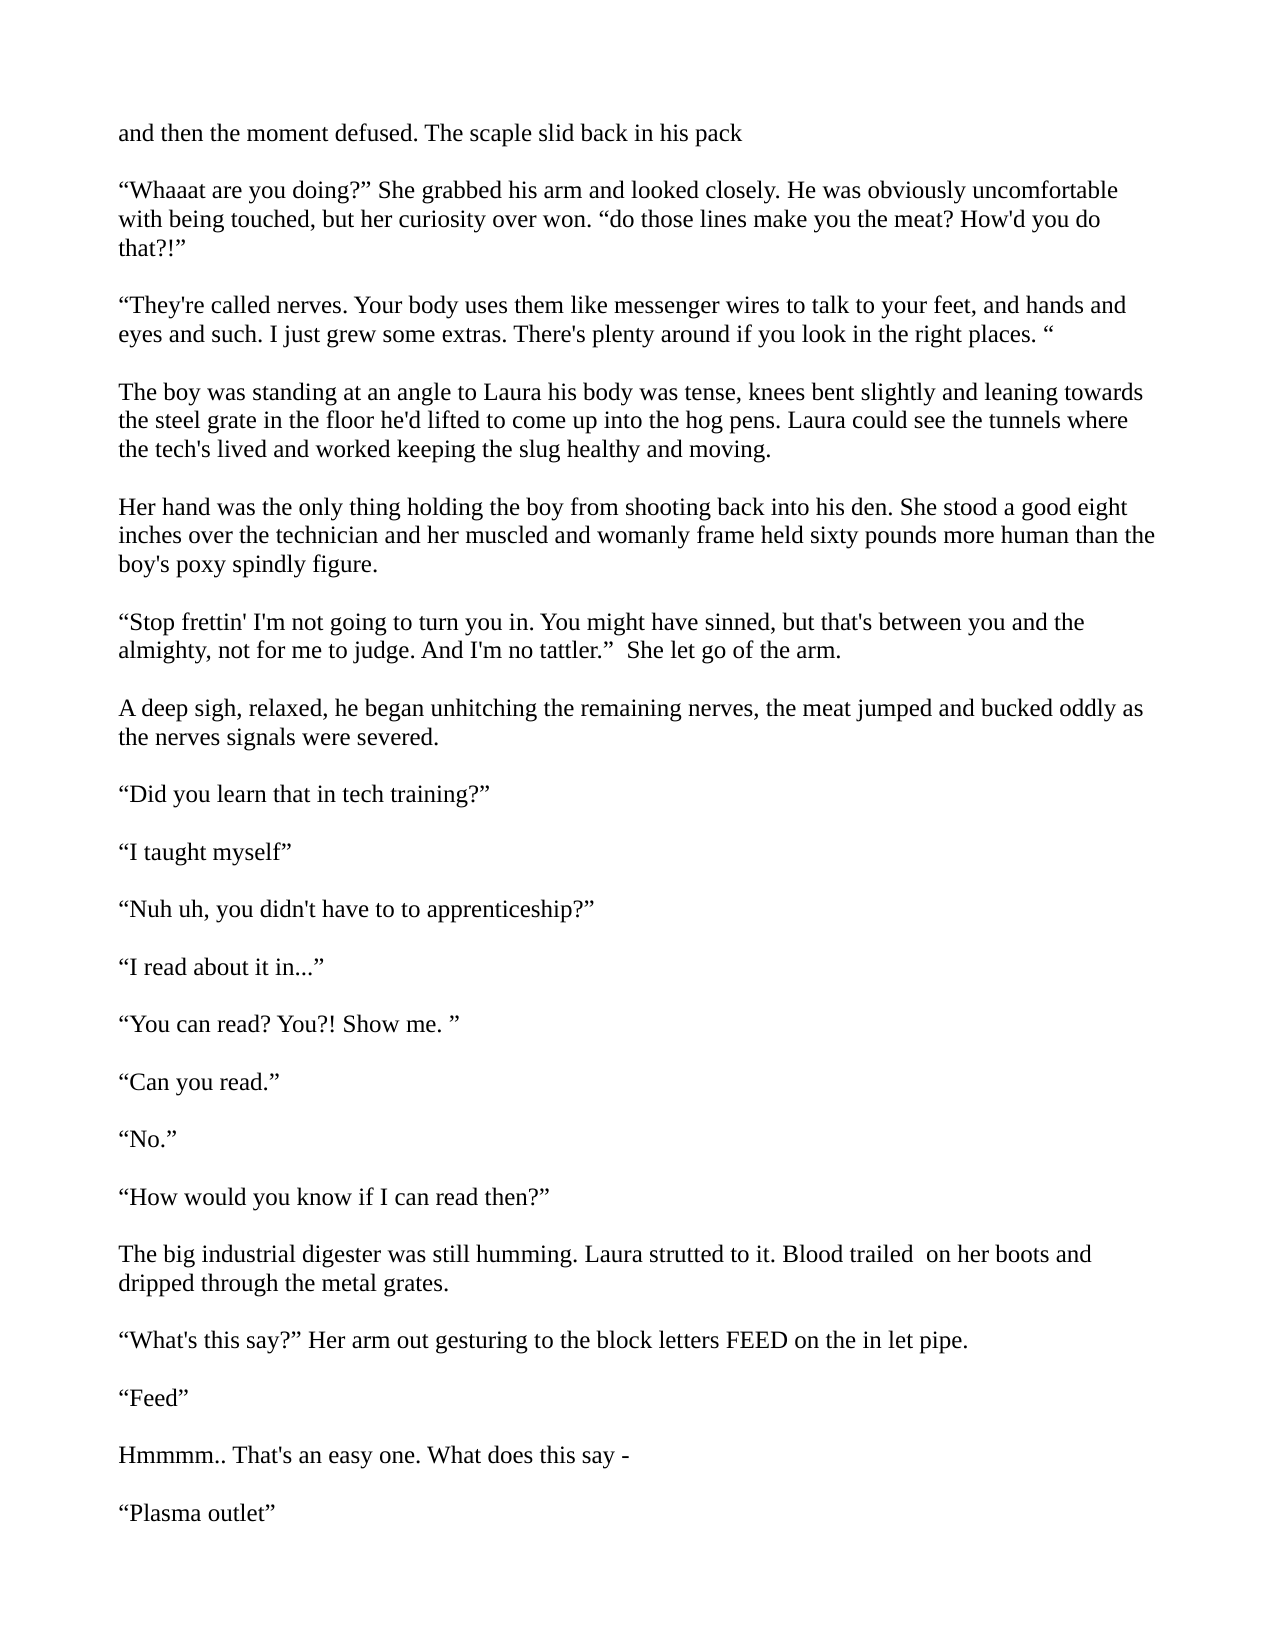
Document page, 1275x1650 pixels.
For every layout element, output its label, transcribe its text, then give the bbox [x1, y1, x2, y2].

text “Stop frettin' I'm not going to turn you in. You might have sinned, but that's between you and the almighty, not for me to judge. And I'm no tattler.” She let go of the arm. [118, 607, 1157, 664]
text “Feed” [118, 1383, 1157, 1412]
text The big industrial digester was still humming. Laura strutted to it. Blood trailed on her boots and dripped through the metal grates. [118, 1239, 1157, 1297]
text “Nuh uh, you didn't have to to apprenticeship?” [118, 894, 1157, 923]
text The boy was standing at an angle to Laura his body was tense, knees bent slightly and leaning towards the steel grate in the floor he'd lifted to come up into the hog pens. Laura could see the tunnels where the tech's lived and worked keeping the slug healthy and moving. [118, 377, 1157, 463]
text and then the moment defused. The scaple slid back in his pack [118, 118, 1157, 147]
text “I read about it in...” [118, 952, 1157, 981]
text “You can read? You?! Show me. ” [118, 1009, 1157, 1038]
text “How would you know if I can read then?” [118, 1182, 1157, 1211]
text “No.” [118, 1124, 1157, 1153]
text Hmmmm.. That's an easy one. What does this say - [118, 1441, 1157, 1469]
text “Can you read.” [118, 1067, 1157, 1096]
text “I taught myself” [118, 837, 1157, 866]
text Her hand was the only thing holding the boy from shooting back into his den. She stood a good eight inches over the technician and her muscled and womanly frame held sixty pounds more human than the boy's poxy spindly figure. [118, 492, 1157, 578]
text “Did you learn that in tech training?” [118, 779, 1157, 808]
text A deep sigh, relaxed, he began unhitching the remaining nerves, the meat jumped and bucked oddly as the nerves signals were severed. [118, 693, 1157, 751]
text “Whaaat are you doing?” She grabbed his arm and looked closely. He was obviously uncomfortable with being touched, but her curiosity over won. “do those lines make you the meat? How'd you do that?!” [118, 176, 1157, 262]
text “They're called nerves. Your body uses them like messenger wires to talk to your feet, and hands and eyes and such. I just grew some extras. There's plenty around if you look in the right places. “ [118, 291, 1157, 348]
text “Plasma outlet” [118, 1498, 1157, 1527]
text “What's this say?” Her arm out gesturing to the block letters FEED on the in let pipe. [118, 1326, 1157, 1354]
